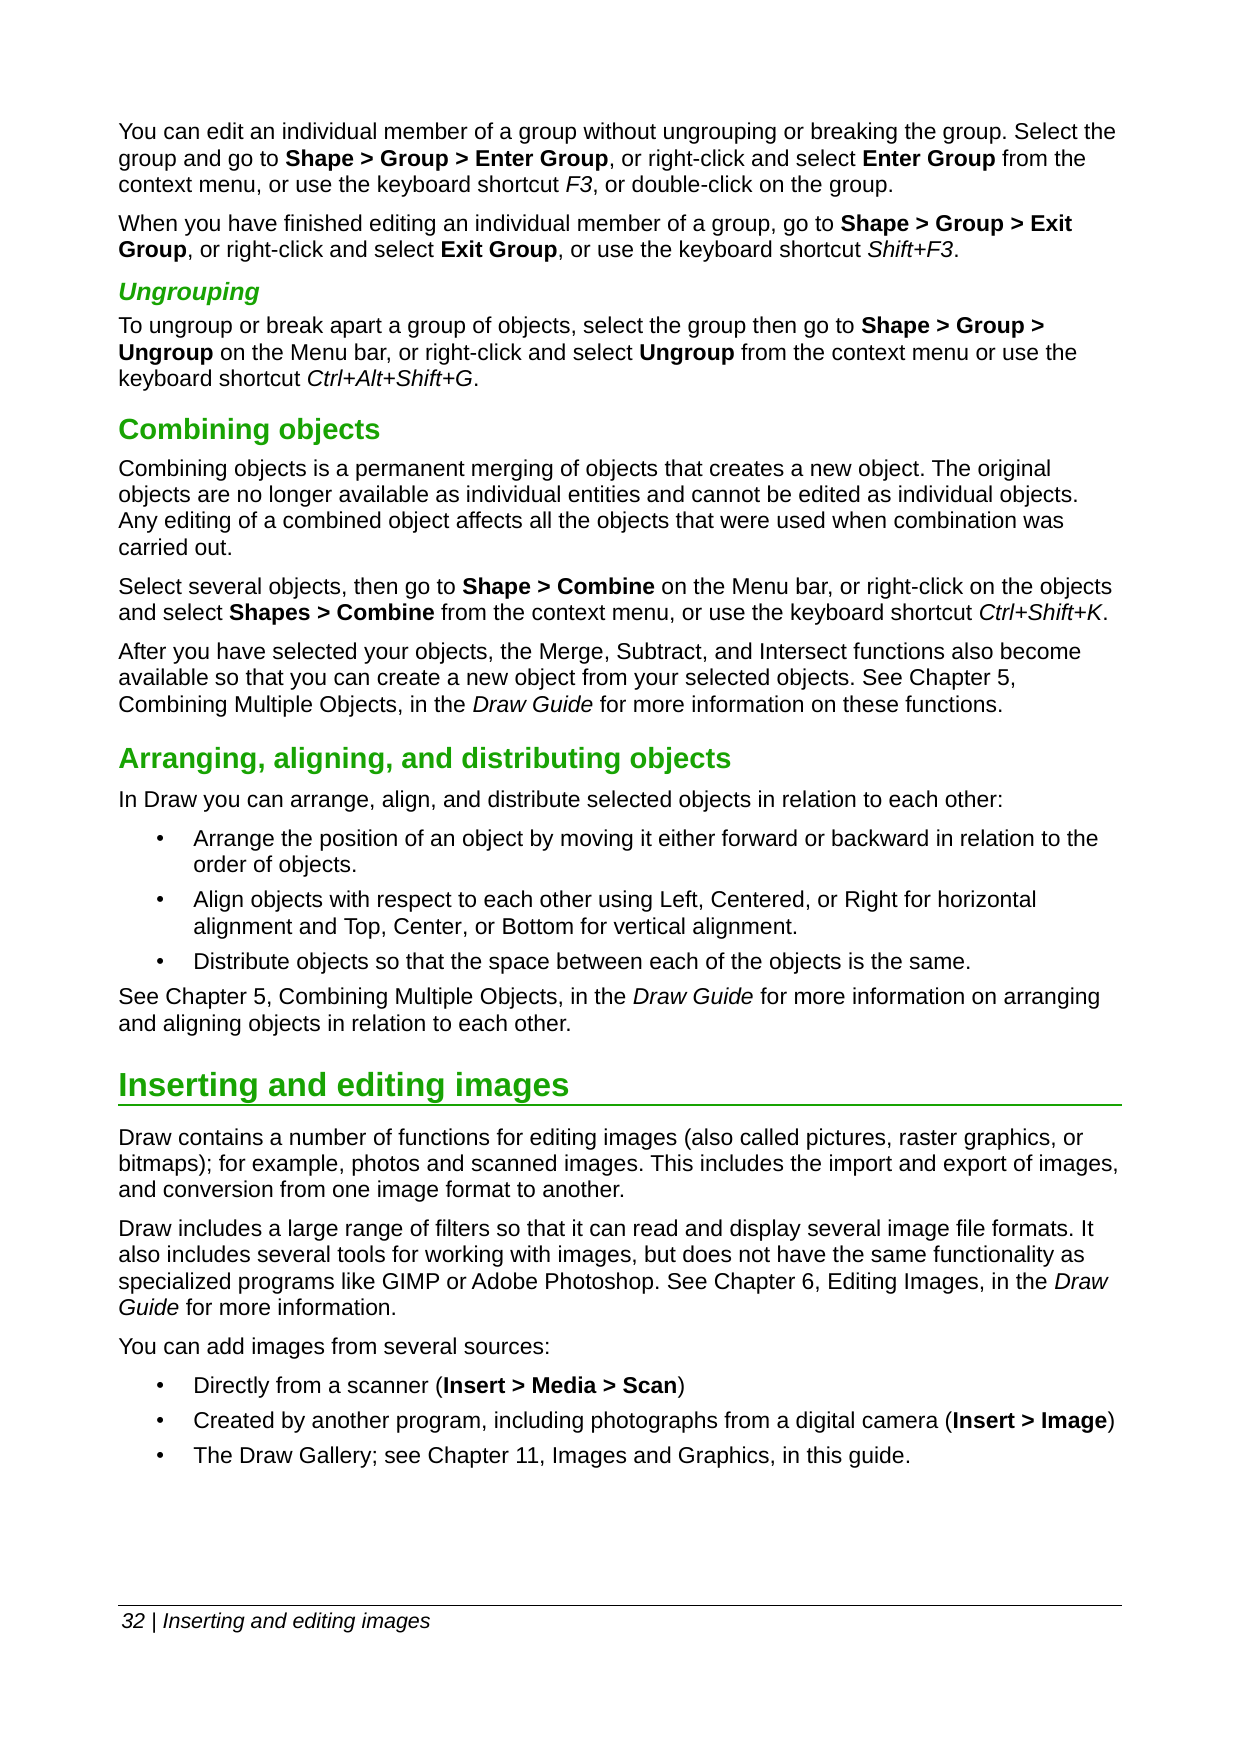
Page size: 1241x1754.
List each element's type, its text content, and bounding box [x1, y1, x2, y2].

text To ungroup or break apart a group of objects, select the group then go to Shape > Group > Ungroup on the Menu bar, or right-click and select Ungroup from the context menu or use the keyboard shortcut Ctrl+Alt+Shift+G. [118, 312, 1122, 391]
text When you have finished editing an individual member of a group, go to Shape > Group > Exit Group, or right-click and select Exit Group, or use the keyboard shortcut Shift+F3. [118, 210, 1122, 262]
subtitle Combining objects [118, 412, 1122, 446]
subtitle Arranging, aligning, and distributing objects [118, 741, 1122, 774]
list Distribute objects so that the space between each of the objects is the same. [156, 948, 1122, 974]
list Created by another program, including photographs from a digital camera (Insert > Image) [156, 1407, 1122, 1433]
text In Draw you can arrange, align, and distribute selected objects in relation to each other: [118, 786, 1122, 812]
text Draw includes a large range of filters so that it can read and display several image file formats. It also includes several tools for working with images, but does not have the same functionality as specialized programs like GIMP or Adobe Photoshop. See Chapter 6, Editing Images, in the Draw Guide for more information. [118, 1215, 1122, 1321]
text You can add images from several sources: [118, 1333, 1122, 1359]
list Align objects with respect to each other using Left, Centered, or Right for horizontal alignment and Top, Center, or Bottom for vertical alignment. [156, 886, 1122, 939]
text Draw contains a number of functions for editing images (also called pictures, raster graphics, or bitmaps); for example, photos and scanned images. This includes the import and export of images, and conversion from one image format to another. [118, 1123, 1122, 1203]
text Combining objects is a permanent merging of objects that creates a new object. The original objects are no longer available as individual entities and cannot be edited as individual objects. Any editing of a combined object affects all the objects that were used when combination was carried out. [118, 455, 1122, 560]
text See Chapter 5, Combining Multiple Objects, in the Draw Guide for more information on arranging and aligning objects in relation to each other. [118, 983, 1122, 1036]
text Select several objects, then go to Shape > Combine on the Menu bar, or right-click on the objects and select Shapes > Combine from the context menu, or use the keyboard shortcut Ctrl+Shift+K. [118, 573, 1122, 625]
text You can edit an individual member of a group without ungrouping or breaking the group. Select the group and go to Shape > Group > Enter Group, or right-click and select Enter Group from the context menu, or use the keyboard shortcut F3, or double-click on the group. [118, 118, 1122, 197]
text After you have selected your objects, the Merge, Subtract, and Intersect functions also become available so that you can create a new object from your selected objects. See Chapter 5, Combining Multiple Objects, in the Draw Guide for more information on these functions. [118, 638, 1122, 717]
list Directly from a scanner (Insert > Media > Scan) [156, 1372, 1122, 1398]
list The Draw Gallery; see Chapter 11, Images and Graphics, in this guide. [156, 1442, 1122, 1469]
subtitle Inserting and editing images [118, 1065, 1122, 1104]
list Arrange the position of an object by moving it either forward or backward in relation to the order of objects. [156, 825, 1122, 877]
subtitle Ungrouping [118, 277, 1122, 306]
